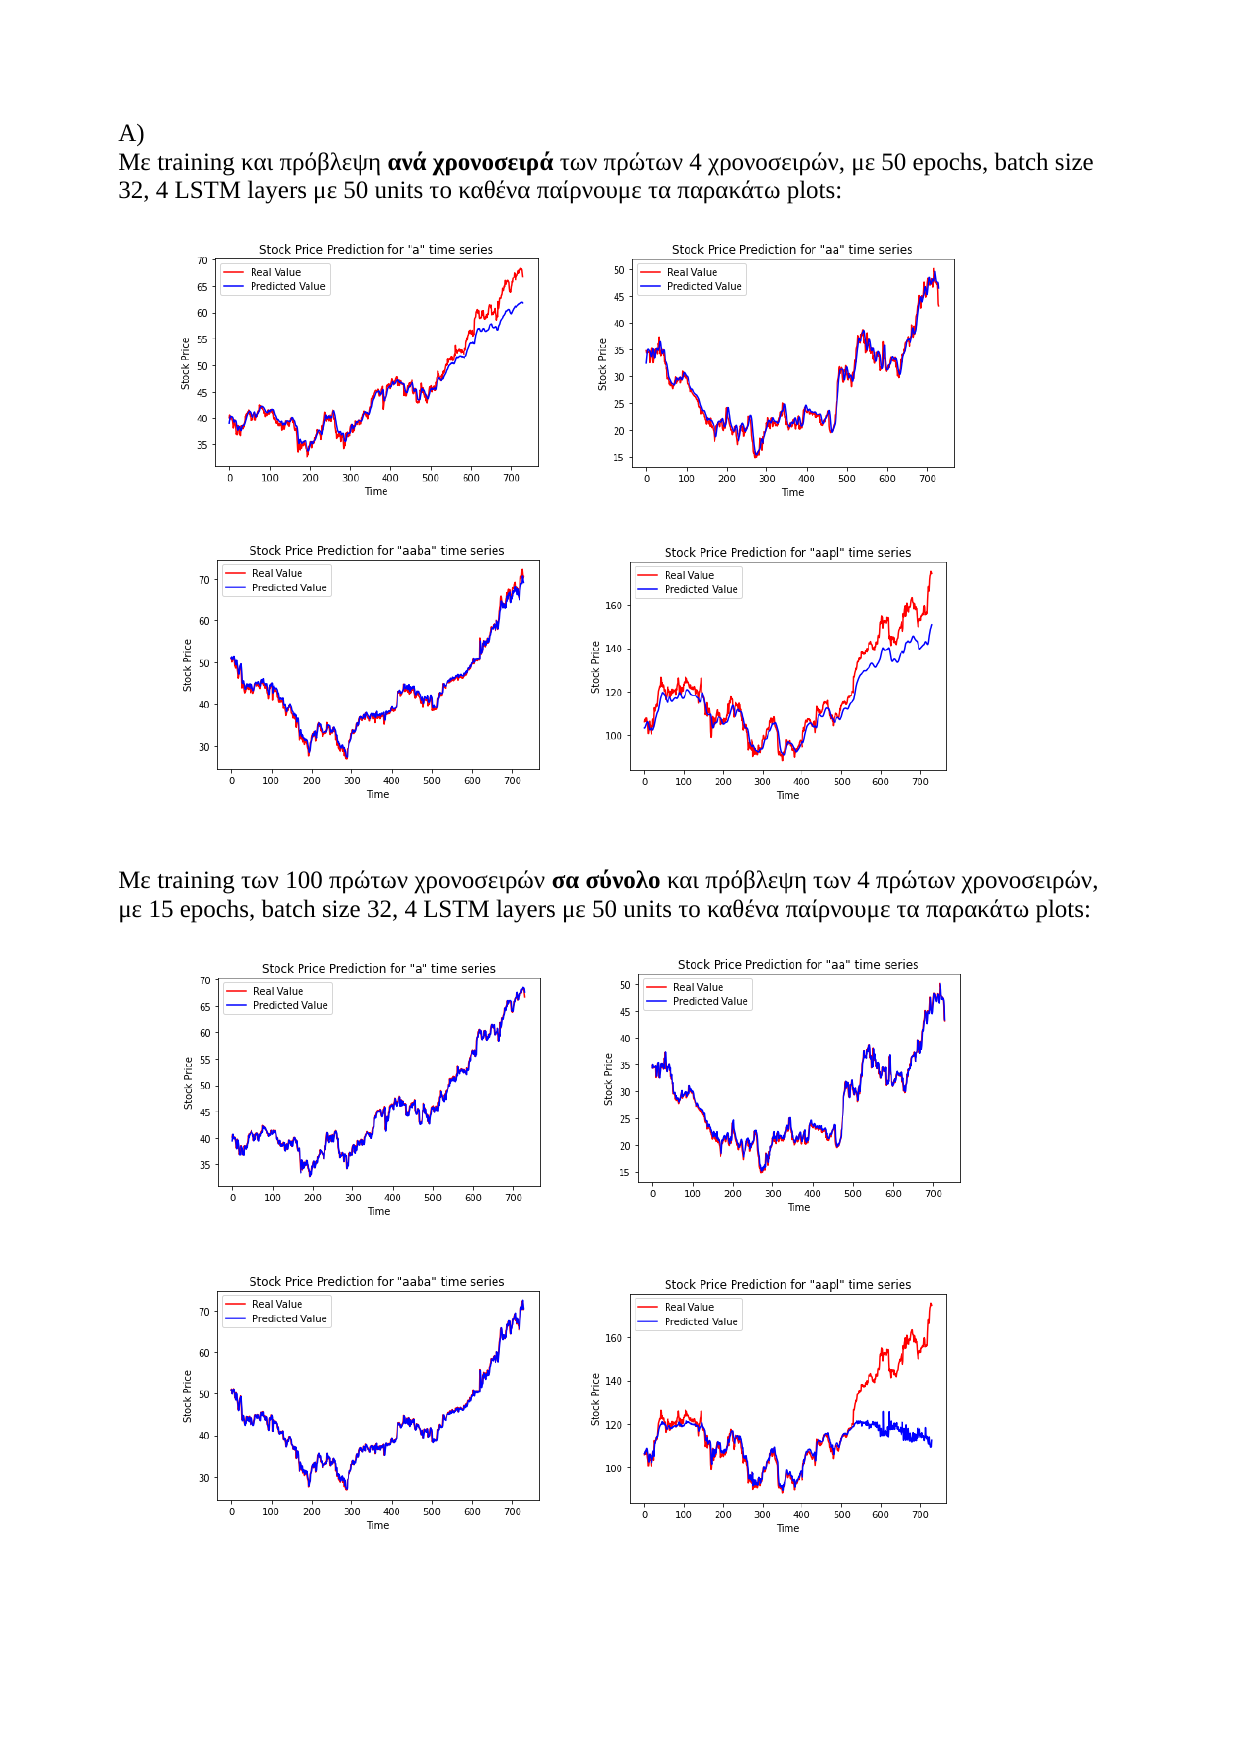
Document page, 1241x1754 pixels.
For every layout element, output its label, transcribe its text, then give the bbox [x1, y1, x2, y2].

text Με training των 100 πρώτων χρονοσειρών σα σύνολο και πρόβλεψη των 4 πρώτων χρονοσειρών, με 15 epochs, batch size 32, 4 LSTM layers με 50 units το καθένα παίρνουμε τα παρακάτω plots: [118, 866, 1122, 923]
picture [592, 237, 959, 503]
picture [177, 1269, 544, 1536]
picture [177, 538, 544, 805]
picture [585, 1272, 952, 1539]
picture [175, 237, 543, 502]
picture [598, 952, 964, 1218]
picture [178, 956, 545, 1222]
text Με training και πρόβλεψη ανά χρονοσειρά των πρώτων 4 χρονοσειρών, με 50 epochs, batch size 32, 4 LSTM layers με 50 units το καθένα παίρνουμε τα παρακάτω plots: [118, 147, 1122, 204]
picture [585, 540, 952, 806]
text A) [118, 118, 1122, 147]
